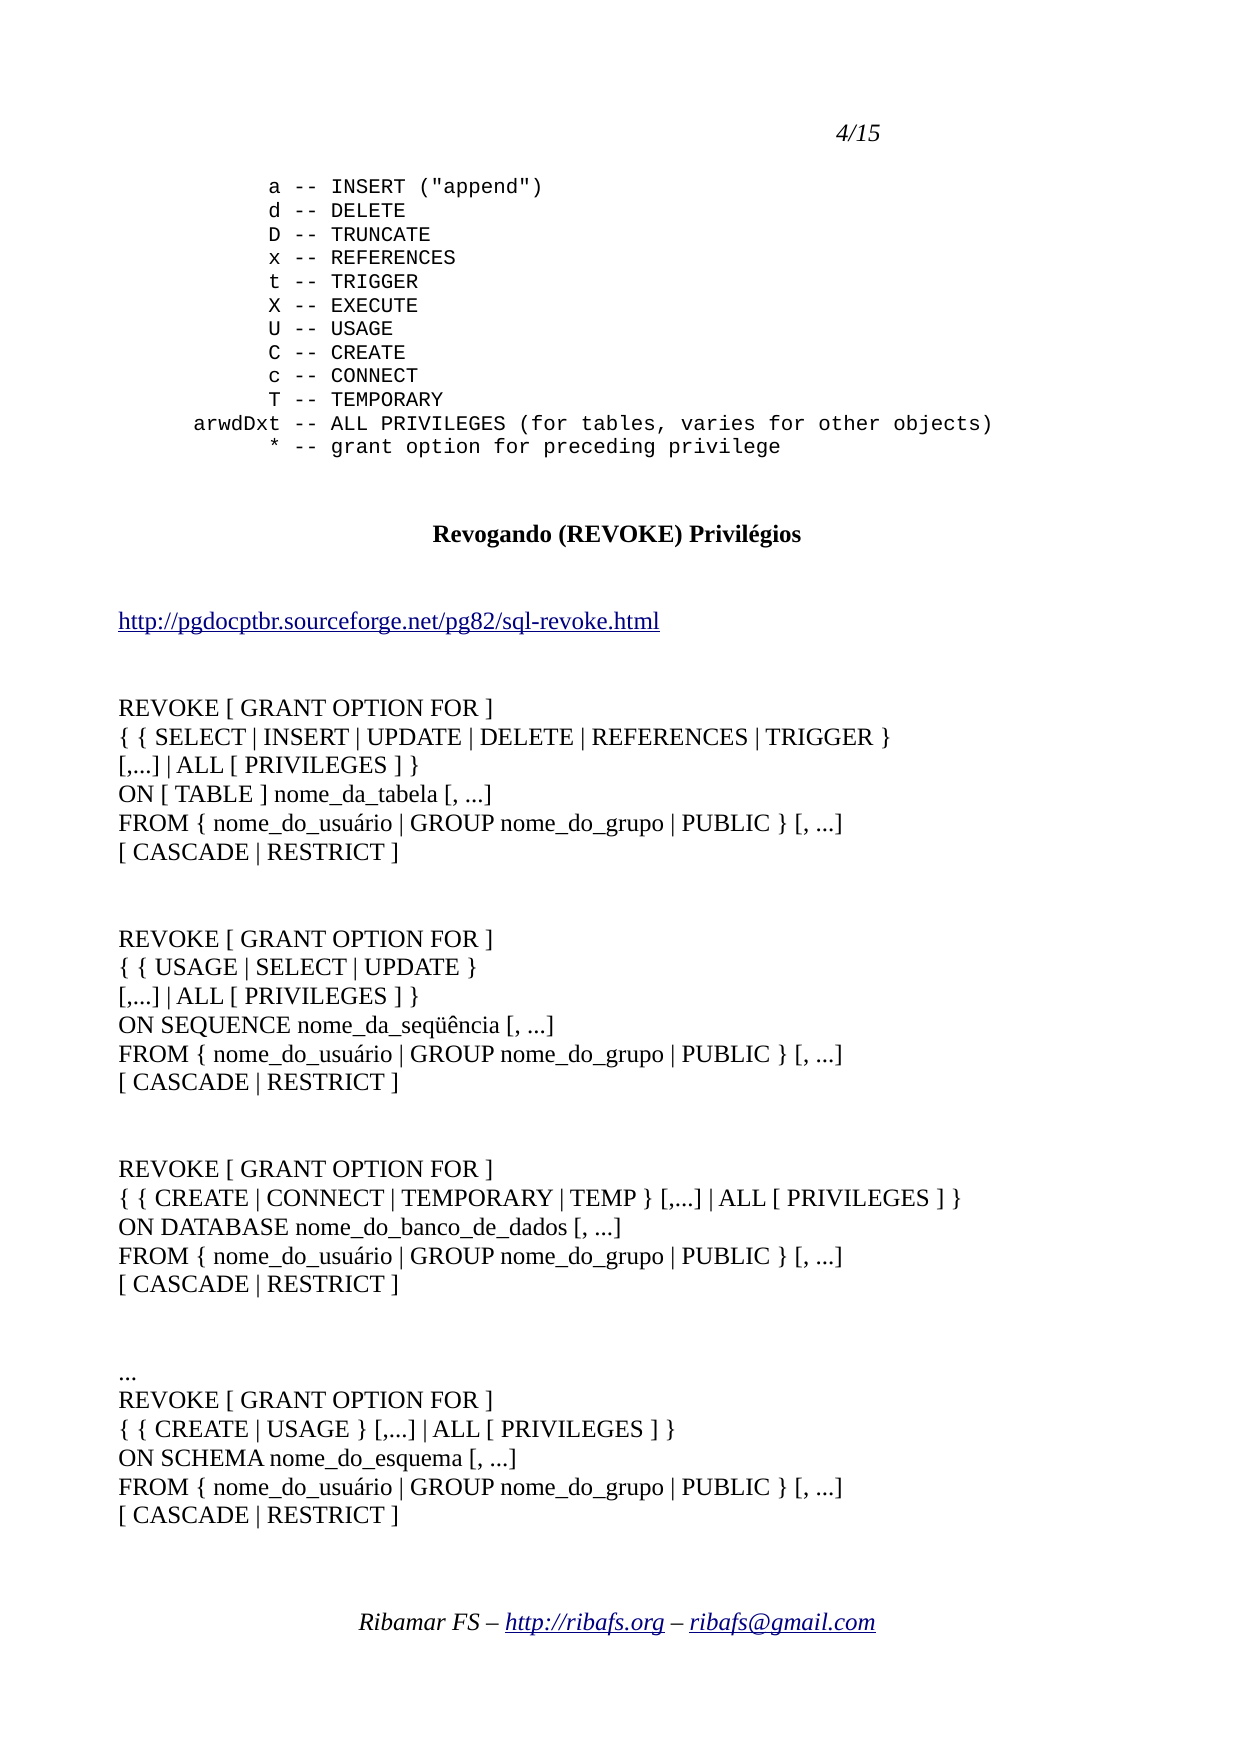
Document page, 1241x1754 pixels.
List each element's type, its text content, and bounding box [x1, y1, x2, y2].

text D -- TRUNCATE [118, 224, 1122, 247]
text http://pgdocptbr.sourceforge.net/pg82/sql-revoke.html [118, 606, 1122, 634]
text Revogando (REVOKE) Privilégios [118, 519, 1122, 547]
text d -- DELETE [118, 200, 1122, 224]
text x -- REFERENCES [118, 247, 1122, 271]
text REVOKE [ GRANT OPTION FOR ] { { SELECT | INSERT | UPDATE | DELETE | REFERENCES | TRIGGER } [,...] | ALL [ PRIVILEGES ] } ON [ TABLE ] nome_da_tabela [, ...] FROM { nome_do_usuário | GROUP nome_do_grupo | PUBLIC } [, ...] [ CASCADE | RESTRICT ] [118, 693, 1122, 865]
text ... REVOKE [ GRANT OPTION FOR ] { { CREATE | USAGE } [,...] | ALL [ PRIVILEGES ] } ON SCHEMA nome_do_esquema [, ...] FROM { nome_do_usuário | GROUP nome_do_grupo | PUBLIC } [, ...] [ CASCADE | RESTRICT ] [118, 1357, 1122, 1529]
text c -- CONNECT [118, 366, 1122, 389]
text t -- TRIGGER [118, 271, 1122, 294]
text T -- TEMPORARY [118, 389, 1122, 413]
text REVOKE [ GRANT OPTION FOR ] { { CREATE | CONNECT | TEMPORARY | TEMP } [,...] | ALL [ PRIVILEGES ] } ON DATABASE nome_do_banco_de_dados [, ...] FROM { nome_do_usuário | GROUP nome_do_grupo | PUBLIC } [, ...] [ CASCADE | RESTRICT ] [118, 1154, 1122, 1298]
text REVOKE [ GRANT OPTION FOR ] { { USAGE | SELECT | UPDATE } [,...] | ALL [ PRIVILEGES ] } ON SEQUENCE nome_da_seqüência [, ...] FROM { nome_do_usuário | GROUP nome_do_grupo | PUBLIC } [, ...] [ CASCADE | RESTRICT ] [118, 924, 1122, 1096]
text a -- INSERT ("append") [118, 176, 1122, 200]
text C -- CREATE [118, 342, 1122, 366]
text * -- grant option for preceding privilege [118, 436, 1122, 460]
text arwdDxt -- ALL PRIVILEGES (for tables, varies for other objects) [118, 413, 1122, 436]
text U -- USAGE [118, 318, 1122, 342]
text X -- EXECUTE [118, 294, 1122, 318]
